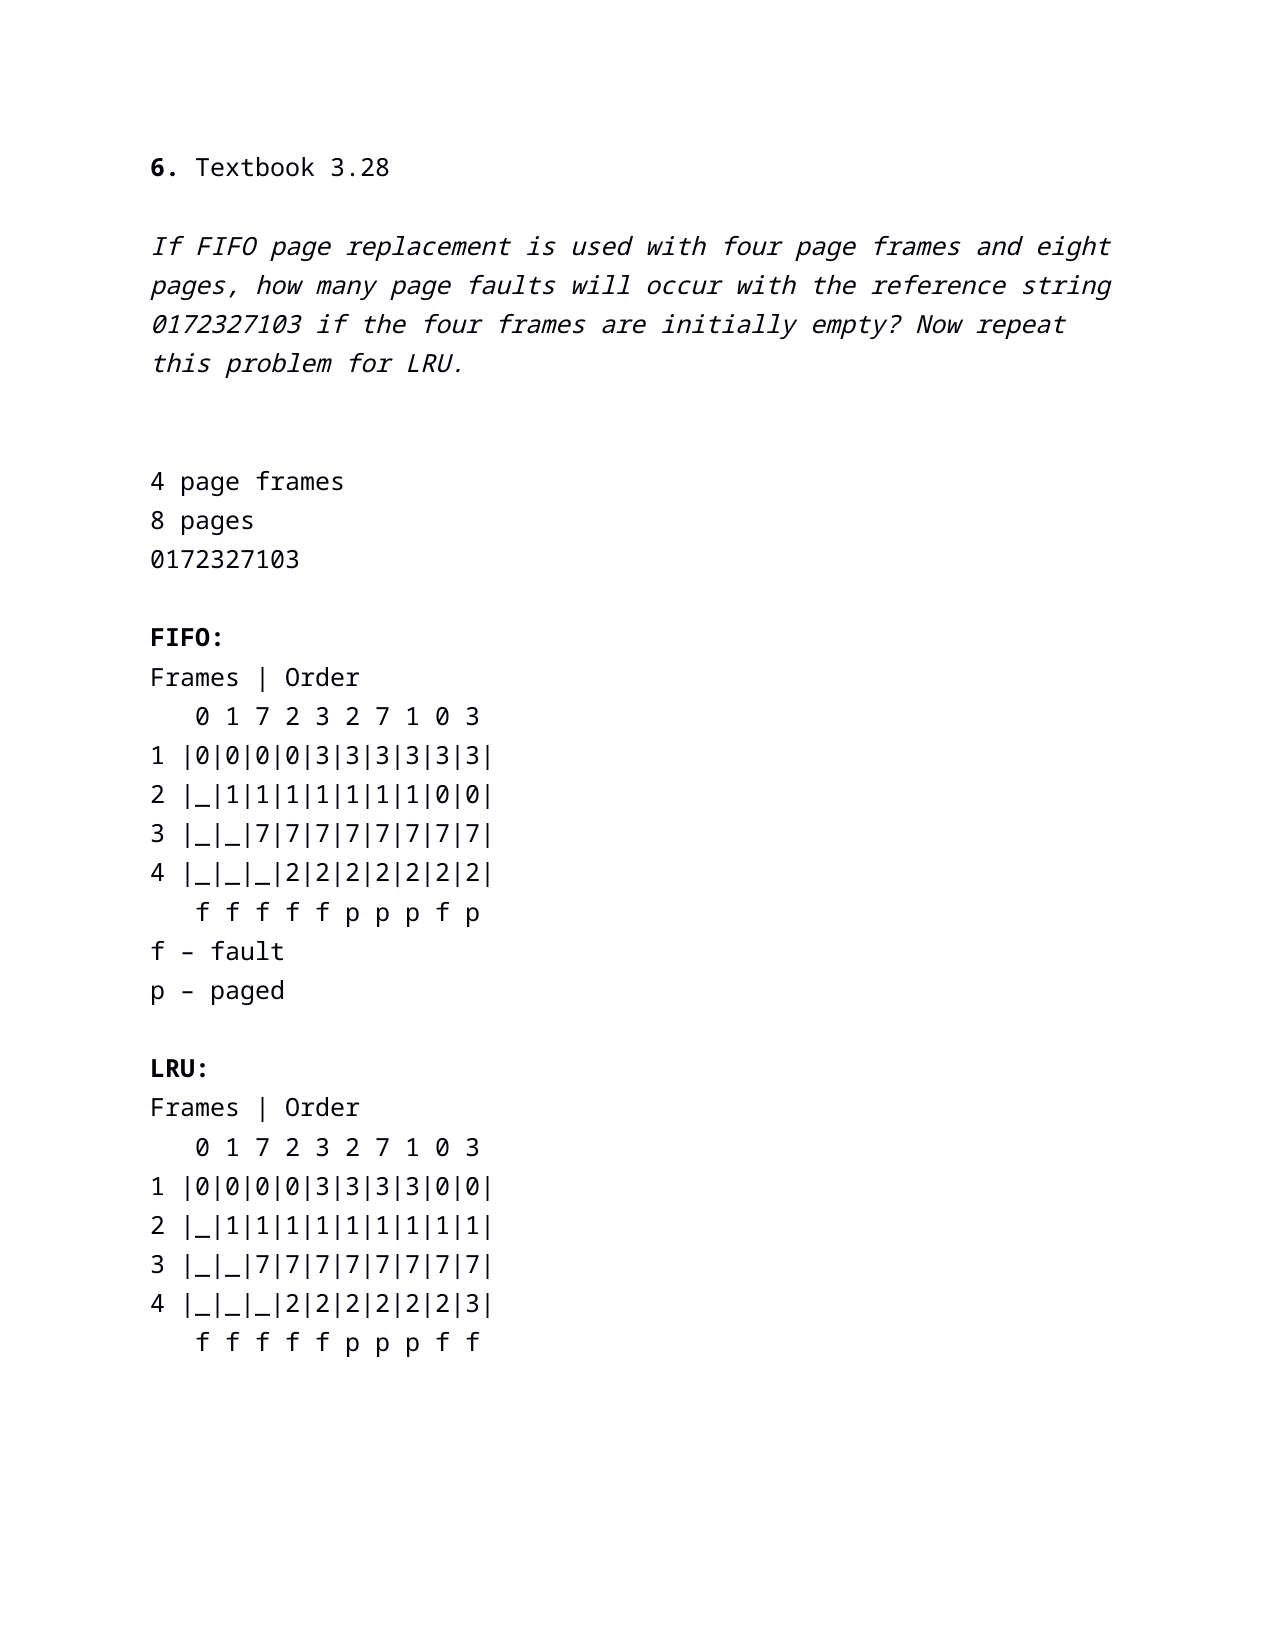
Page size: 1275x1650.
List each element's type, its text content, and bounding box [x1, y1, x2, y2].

text 2 |_|1|1|1|1|1|1|1|1|1| [150, 1207, 1125, 1242]
text If FIFO page replacement is used with four page frames and eight pages, how many page faults will occur with the reference string 0172327103 if the four frames are initially empty? Now repeat this problem for LRU. [150, 228, 1125, 380]
text 3 |_|_|7|7|7|7|7|7|7|7| [150, 816, 1125, 850]
text 3 |_|_|7|7|7|7|7|7|7|7| [150, 1247, 1125, 1281]
text FIFO: [150, 620, 1125, 654]
text 4 |_|_|_|2|2|2|2|2|2|2| [150, 855, 1125, 889]
text 8 pages [150, 502, 1125, 537]
text 0172327103 [150, 542, 1125, 576]
text Frames | Order [150, 1090, 1125, 1124]
text 1 |0|0|0|0|3|3|3|3|0|0| [150, 1168, 1125, 1202]
text 0 1 7 2 3 2 7 1 0 3 [150, 1129, 1125, 1163]
text f f f f f p p p f p [150, 894, 1125, 928]
text f f f f f p p p f f [150, 1325, 1125, 1359]
text Frames | Order [150, 659, 1125, 693]
text 0 1 7 2 3 2 7 1 0 3 [150, 698, 1125, 732]
text p – paged [150, 972, 1125, 1007]
text f – fault [150, 933, 1125, 967]
text 6. Textbook 3.28 [150, 150, 1125, 184]
text LRU: [150, 1051, 1125, 1085]
text 4 |_|_|_|2|2|2|2|2|2|3| [150, 1286, 1125, 1320]
text 1 |0|0|0|0|3|3|3|3|3|3| [150, 737, 1125, 772]
text 4 page frames [150, 463, 1125, 497]
text 2 |_|1|1|1|1|1|1|1|0|0| [150, 777, 1125, 811]
